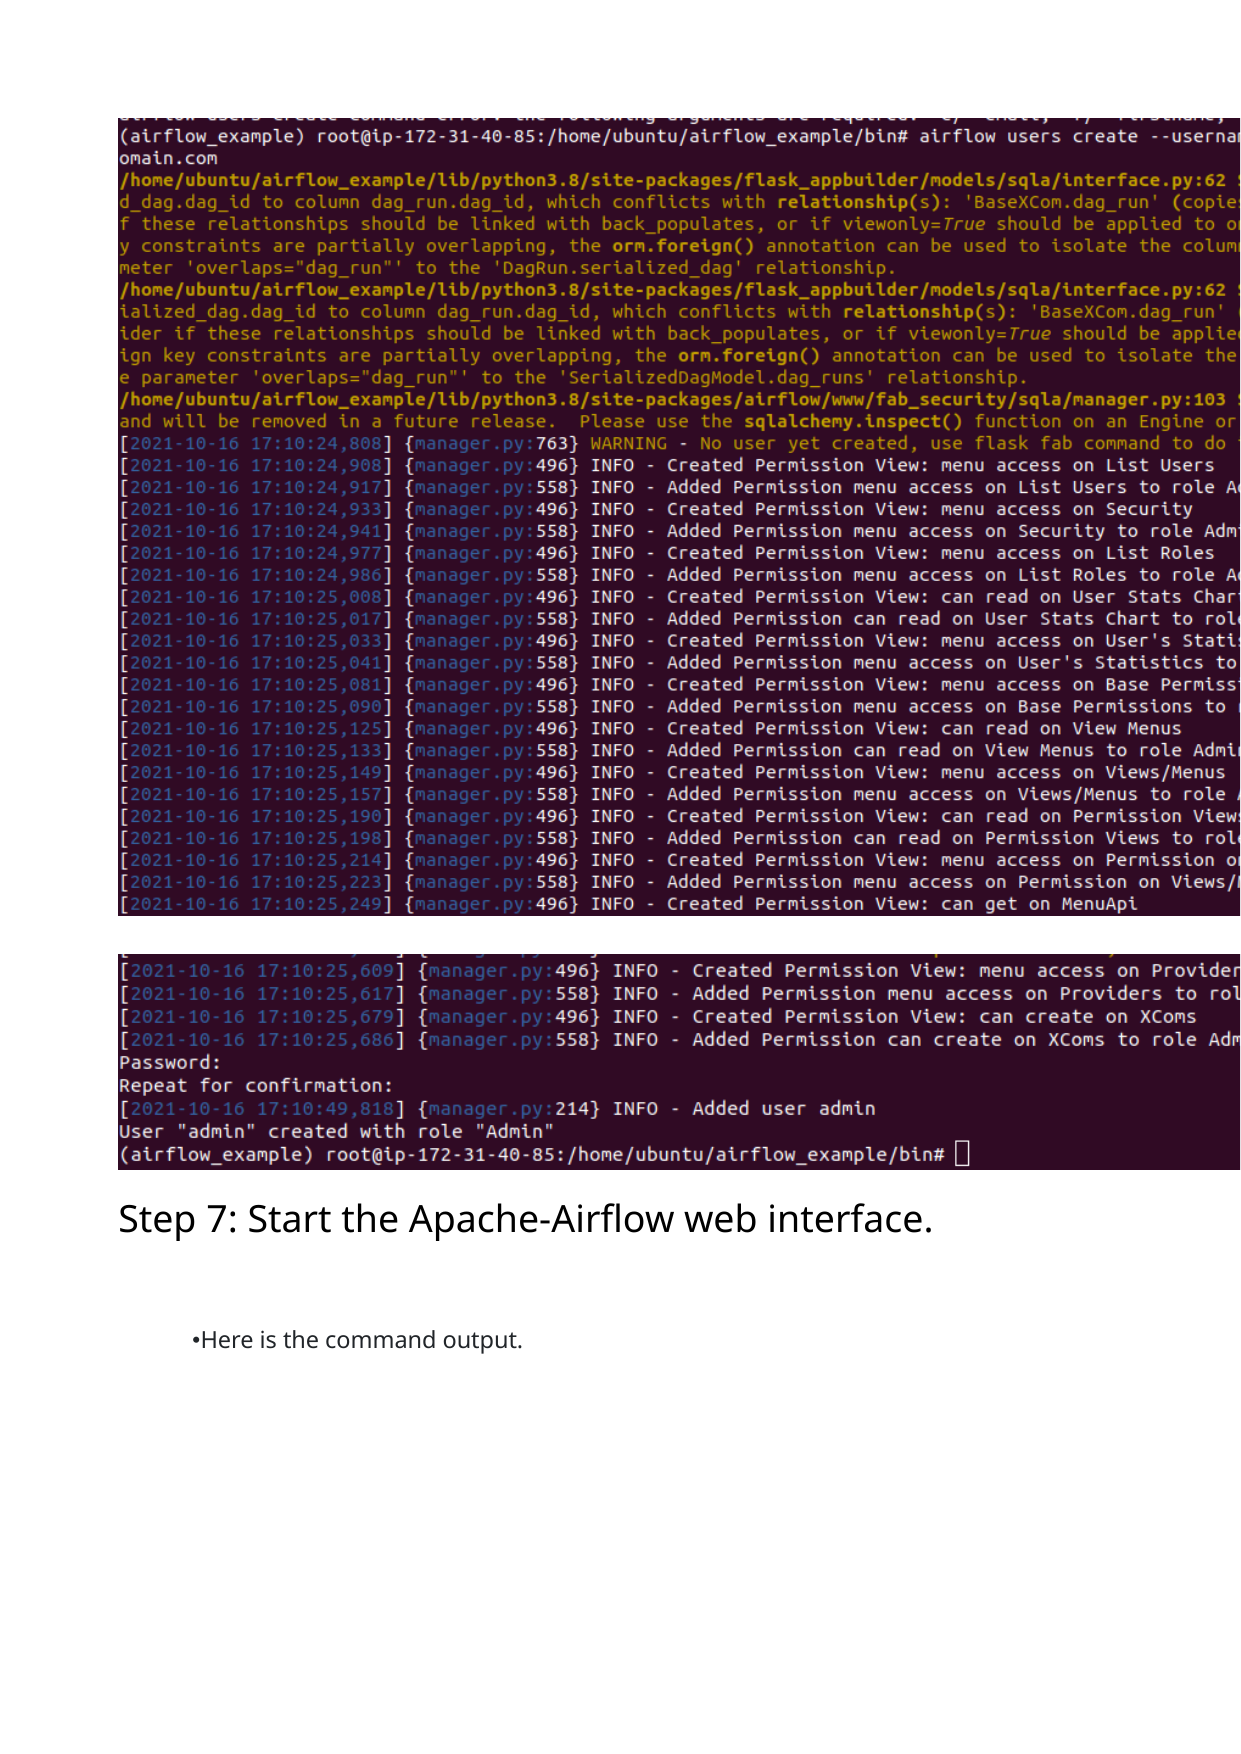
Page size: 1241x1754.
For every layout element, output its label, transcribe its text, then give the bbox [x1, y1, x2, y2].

picture [118, 118, 1241, 916]
picture [118, 954, 1241, 1170]
list airflow webserver -p 8080 [21, 1269, 1240, 1303]
list Here is the command output. [118, 1303, 1122, 1355]
subtitle Step 7: Start the Apache-Airflow web interface. [118, 1193, 1122, 1244]
